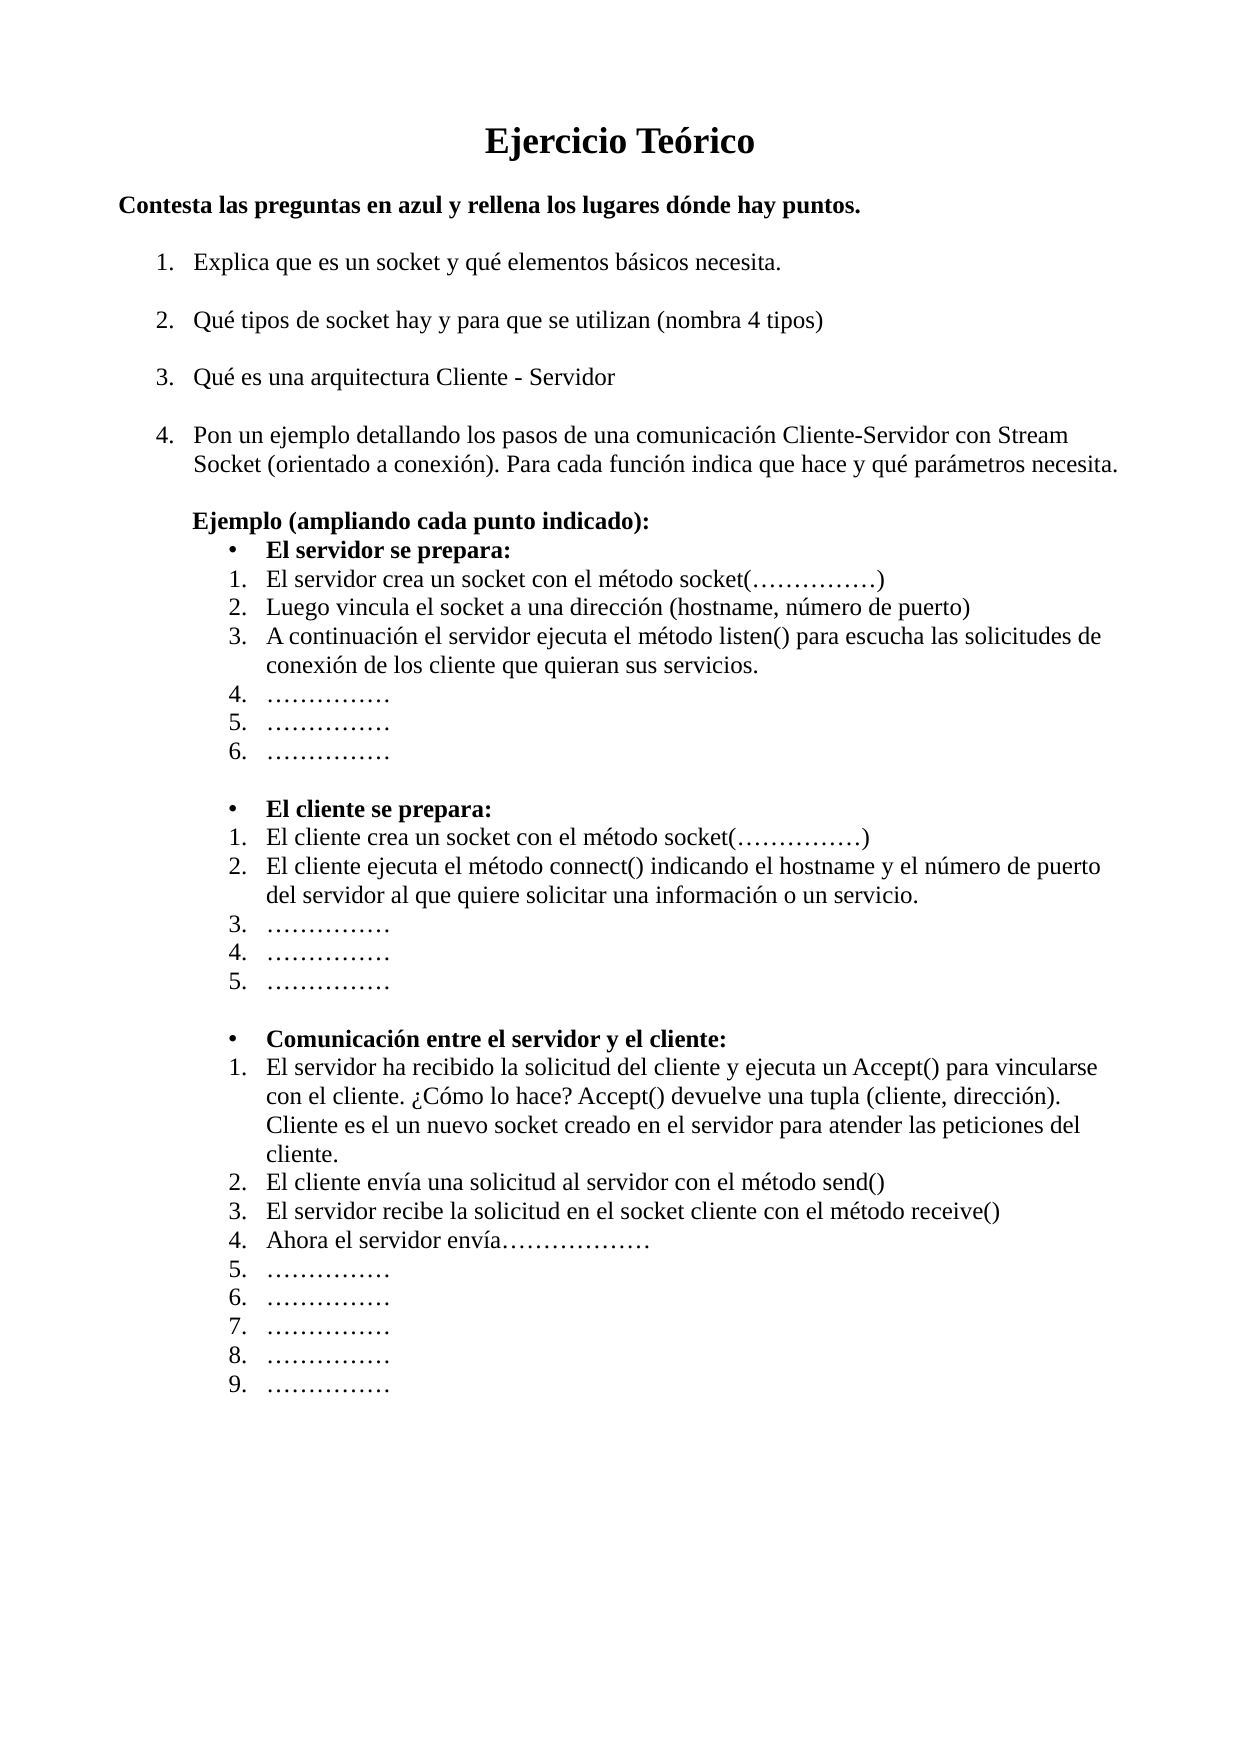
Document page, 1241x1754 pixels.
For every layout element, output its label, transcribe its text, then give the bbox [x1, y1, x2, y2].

list El cliente se prepara: [228, 794, 1122, 822]
list …………… [228, 679, 1122, 707]
list …………… [228, 736, 1122, 765]
list …………… [228, 966, 1122, 995]
list …………… [228, 937, 1122, 966]
list …………… [228, 1282, 1122, 1311]
list A continuación el servidor ejecuta el método listen() para escucha las solicitudes de conexión de los cliente que quieran sus servicios. [228, 621, 1122, 679]
list El servidor ha recibido la solicitud del cliente y ejecuta un Accept() para vincularse con el cliente. ¿Cómo lo hace? Accept() devuelve una tupla (cliente, dirección). Cliente es el un nuevo socket creado en el servidor para atender las peticiones del cliente. [228, 1052, 1122, 1167]
list El servidor crea un socket con el método socket(……………) [228, 564, 1122, 592]
list …………… [228, 1311, 1122, 1340]
list El cliente envía una solicitud al servidor con el método send() [228, 1167, 1122, 1196]
list …………… [228, 1369, 1122, 1397]
list El servidor recibe la solicitud en el socket cliente con el método receive() [228, 1196, 1122, 1225]
list …………… [228, 707, 1122, 736]
text Contesta las preguntas en azul y rellena los lugares dónde hay puntos. [118, 190, 1122, 219]
list Pon un ejemplo detallando los pasos de una comunicación Cliente-Servidor con Stream Socket (orientado a conexión). Para cada función indica que hace y qué parámetros necesita. [156, 420, 1122, 477]
list Comunicación entre el servidor y el cliente: [228, 1024, 1122, 1052]
list El cliente crea un socket con el método socket(……………) [228, 822, 1122, 851]
list Luego vincula el socket a una dirección (hostname, número de puerto) [228, 592, 1122, 621]
list El servidor se prepara: [228, 535, 1122, 564]
list Ahora el servidor envía……………… [228, 1225, 1122, 1254]
list …………… [228, 1340, 1122, 1369]
list …………… [228, 909, 1122, 937]
list …………… [228, 1254, 1122, 1282]
text Ejemplo (ampliando cada punto indicado): [192, 506, 1122, 535]
text Ejercicio Teórico [118, 118, 1122, 161]
list Explica que es un socket y qué elementos básicos necesita. [156, 247, 1122, 276]
list Qué tipos de socket hay y para que se utilizan (nombra 4 tipos) [156, 305, 1122, 334]
list El cliente ejecuta el método connect() indicando el hostname y el número de puerto del servidor al que quiere solicitar una información o un servicio. [228, 851, 1122, 909]
list Qué es una arquitectura Cliente - Servidor [156, 362, 1122, 391]
